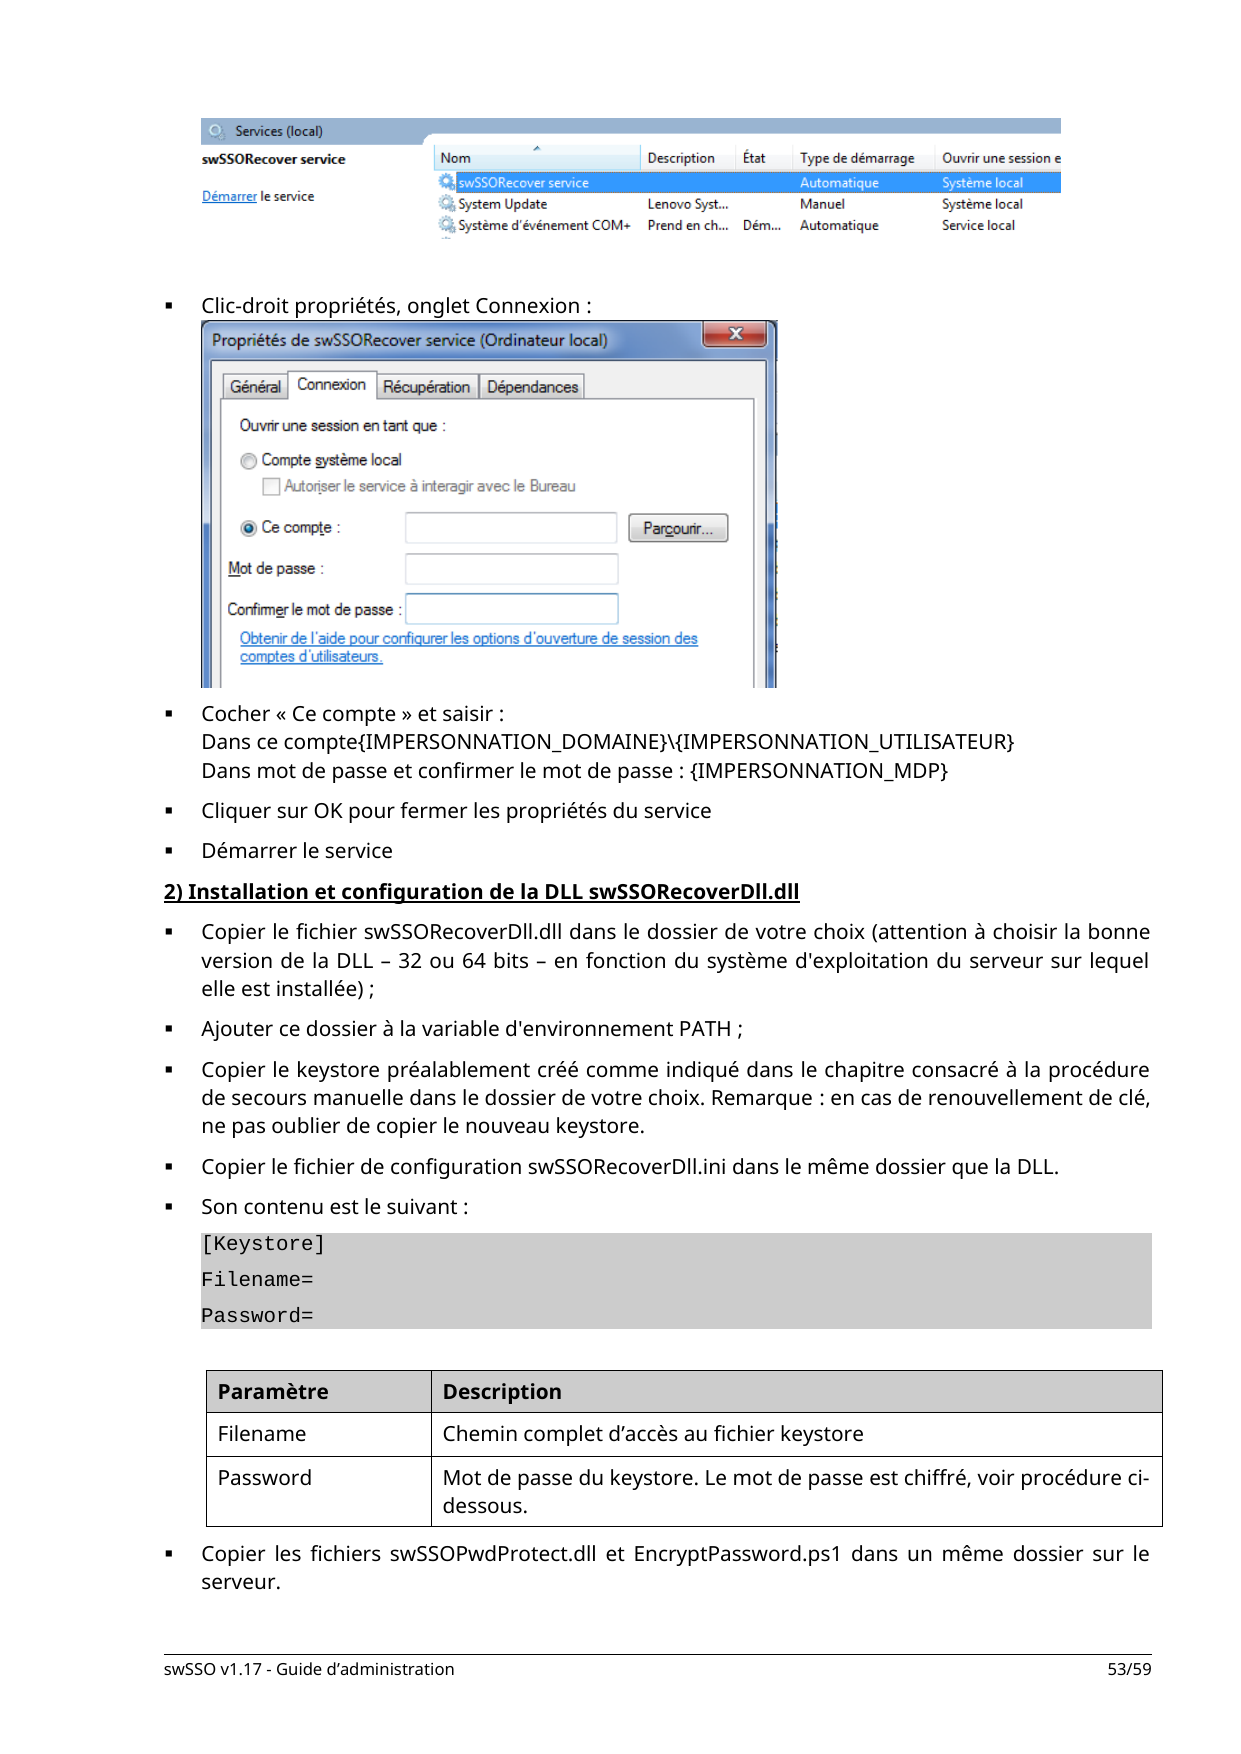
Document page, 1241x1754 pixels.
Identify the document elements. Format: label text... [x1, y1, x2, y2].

list Son contenu est le suivant : [164, 1192, 1152, 1220]
list Démarrer le service [164, 836, 1152, 865]
list Copier le fichier swSSORecoverDll.dll dans le dossier de votre choix (attention à choisir la bonne version de la DLL – 32 ou 64 bits – en fonction du système d'exploitation du serveur sur lequel elle est installée) ; [164, 917, 1152, 1003]
text [Keystore] [201, 1233, 1152, 1257]
table_cell Password [207, 1457, 431, 1526]
text Dans mot de passe et confirmer le mot de passe : {IMPERSONNATION_MDP} [201, 756, 1152, 784]
table_header Paramètre [207, 1371, 431, 1412]
text 2) Installation et configuration de la DLL swSSORecoverDll.dll [164, 877, 1152, 906]
table_cell Mot de passe du keystore. Le mot de passe est chiffré, voir procédure ci-dessous. [432, 1457, 1162, 1526]
list Cocher « Ce compte » et saisir : [164, 699, 1152, 727]
text Filename= [201, 1269, 1152, 1293]
text Dans ce compte{IMPERSONNATION_DOMAINE}\{IMPERSONNATION_UTILISATEUR} [201, 727, 1152, 756]
text Password= [201, 1305, 1152, 1329]
list Copier le fichier de configuration swSSORecoverDll.ini dans le même dossier que la DLL. [164, 1152, 1152, 1180]
table_header Description [432, 1371, 1162, 1412]
list Ajouter ce dossier à la variable d'environnement PATH ; [164, 1014, 1152, 1043]
picture [201, 118, 1061, 239]
table_cell Chemin complet d’accès au fichier keystore [432, 1413, 1162, 1456]
list Cliquer sur OK pour fermer les propriétés du service [164, 796, 1152, 824]
picture [201, 320, 778, 688]
list Copier les fichiers swSSOPwdProtect.dll et EncryptPassword.ps1 dans un même dossier sur le serveur. [164, 1539, 1152, 1596]
list Clic-droit propriétés, onglet Connexion : [164, 292, 1152, 320]
table_cell Filename [207, 1413, 431, 1456]
list Copier le keystore préalablement créé comme indiqué dans le chapitre consacré à la procédure de secours manuelle dans le dossier de votre choix. Remarque : en cas de renouvellement de clé, ne pas oublier de copier le nouveau keystore. [164, 1055, 1152, 1140]
